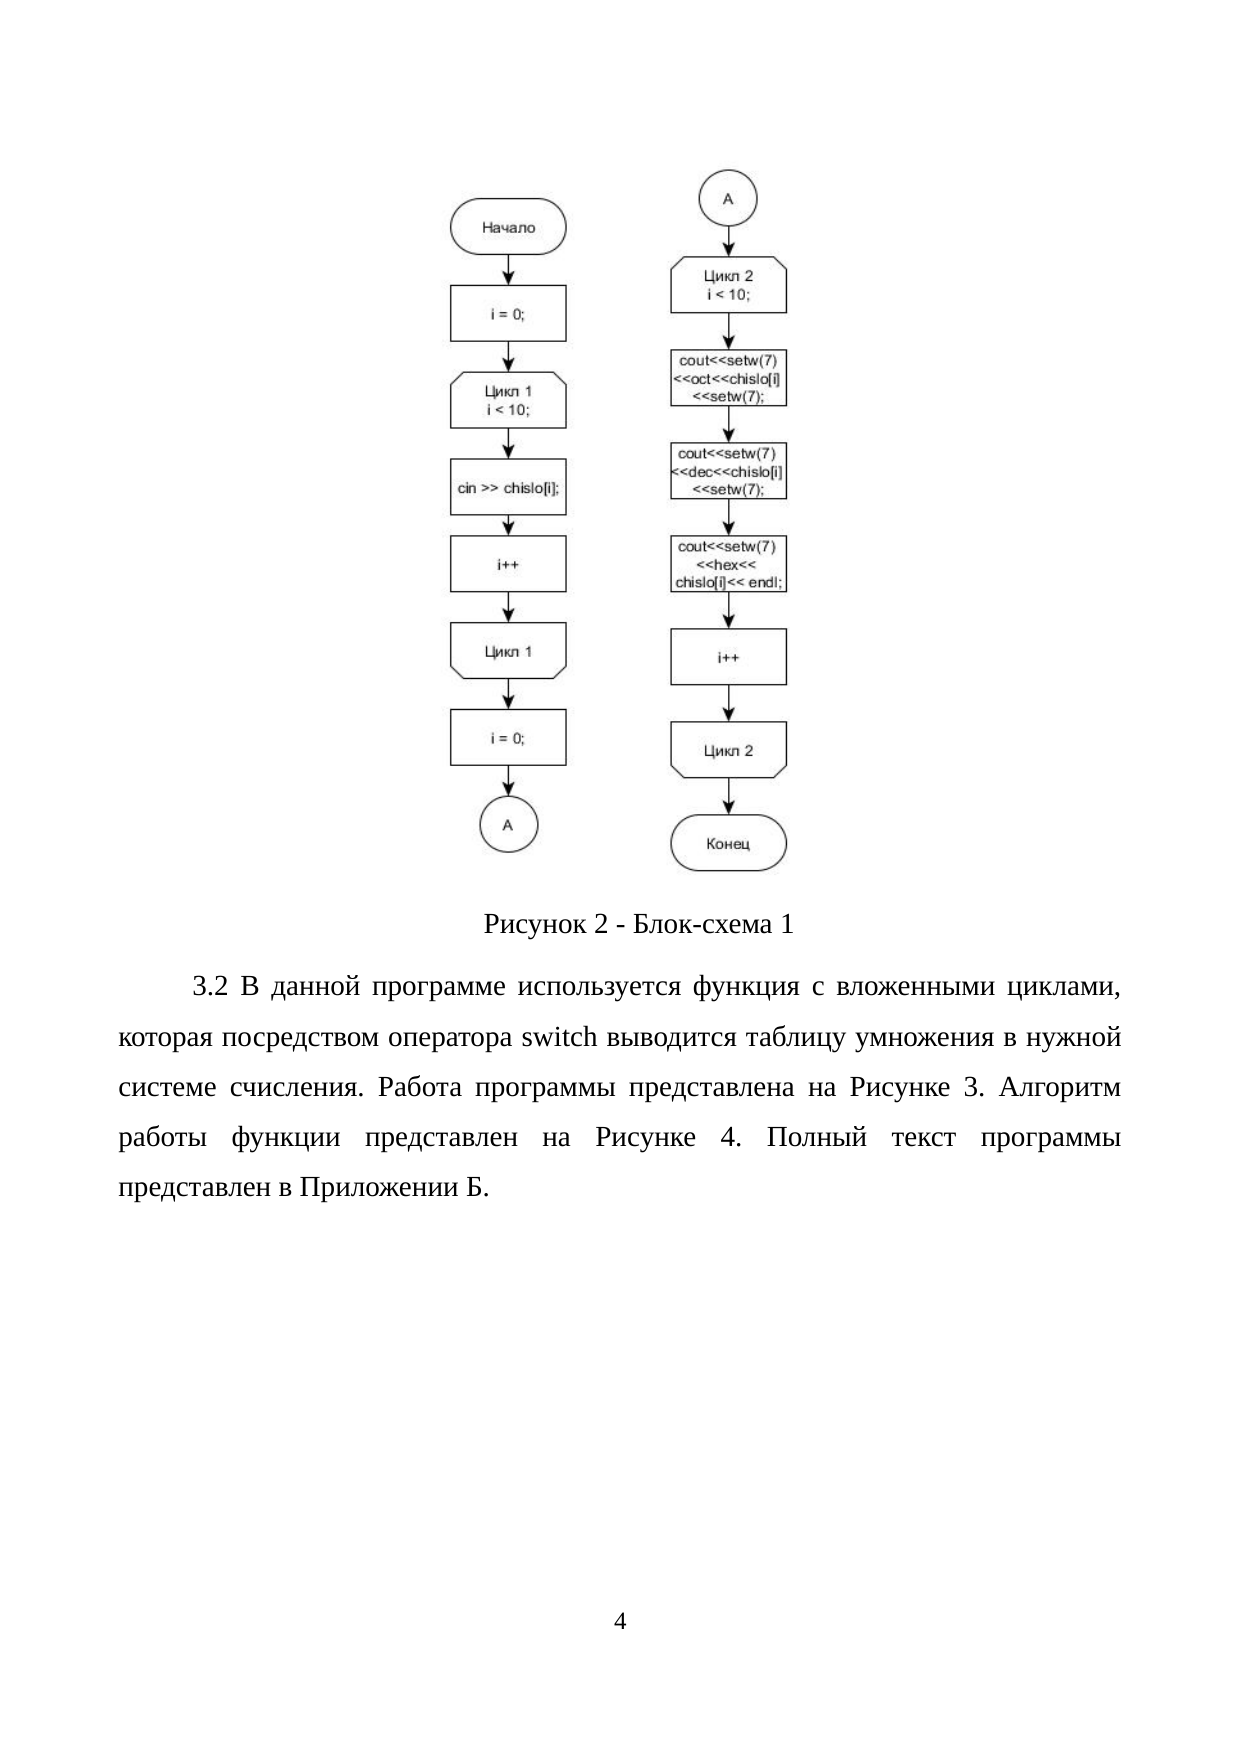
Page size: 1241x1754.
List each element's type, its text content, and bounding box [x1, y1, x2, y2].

picture [431, 151, 809, 890]
list Блок-схема 1 [156, 152, 1122, 940]
text 3.2 В данной программе используется функция с вложенными циклами, которая посредством оператора switch выводится таблицу умножения в нужной системе счисления. Работа программы представлена на Рисунке 3. Алгоритм работы функции представлен на Рисунке 4. Полный текст программы представлен в Приложении Б. [118, 968, 1122, 1203]
